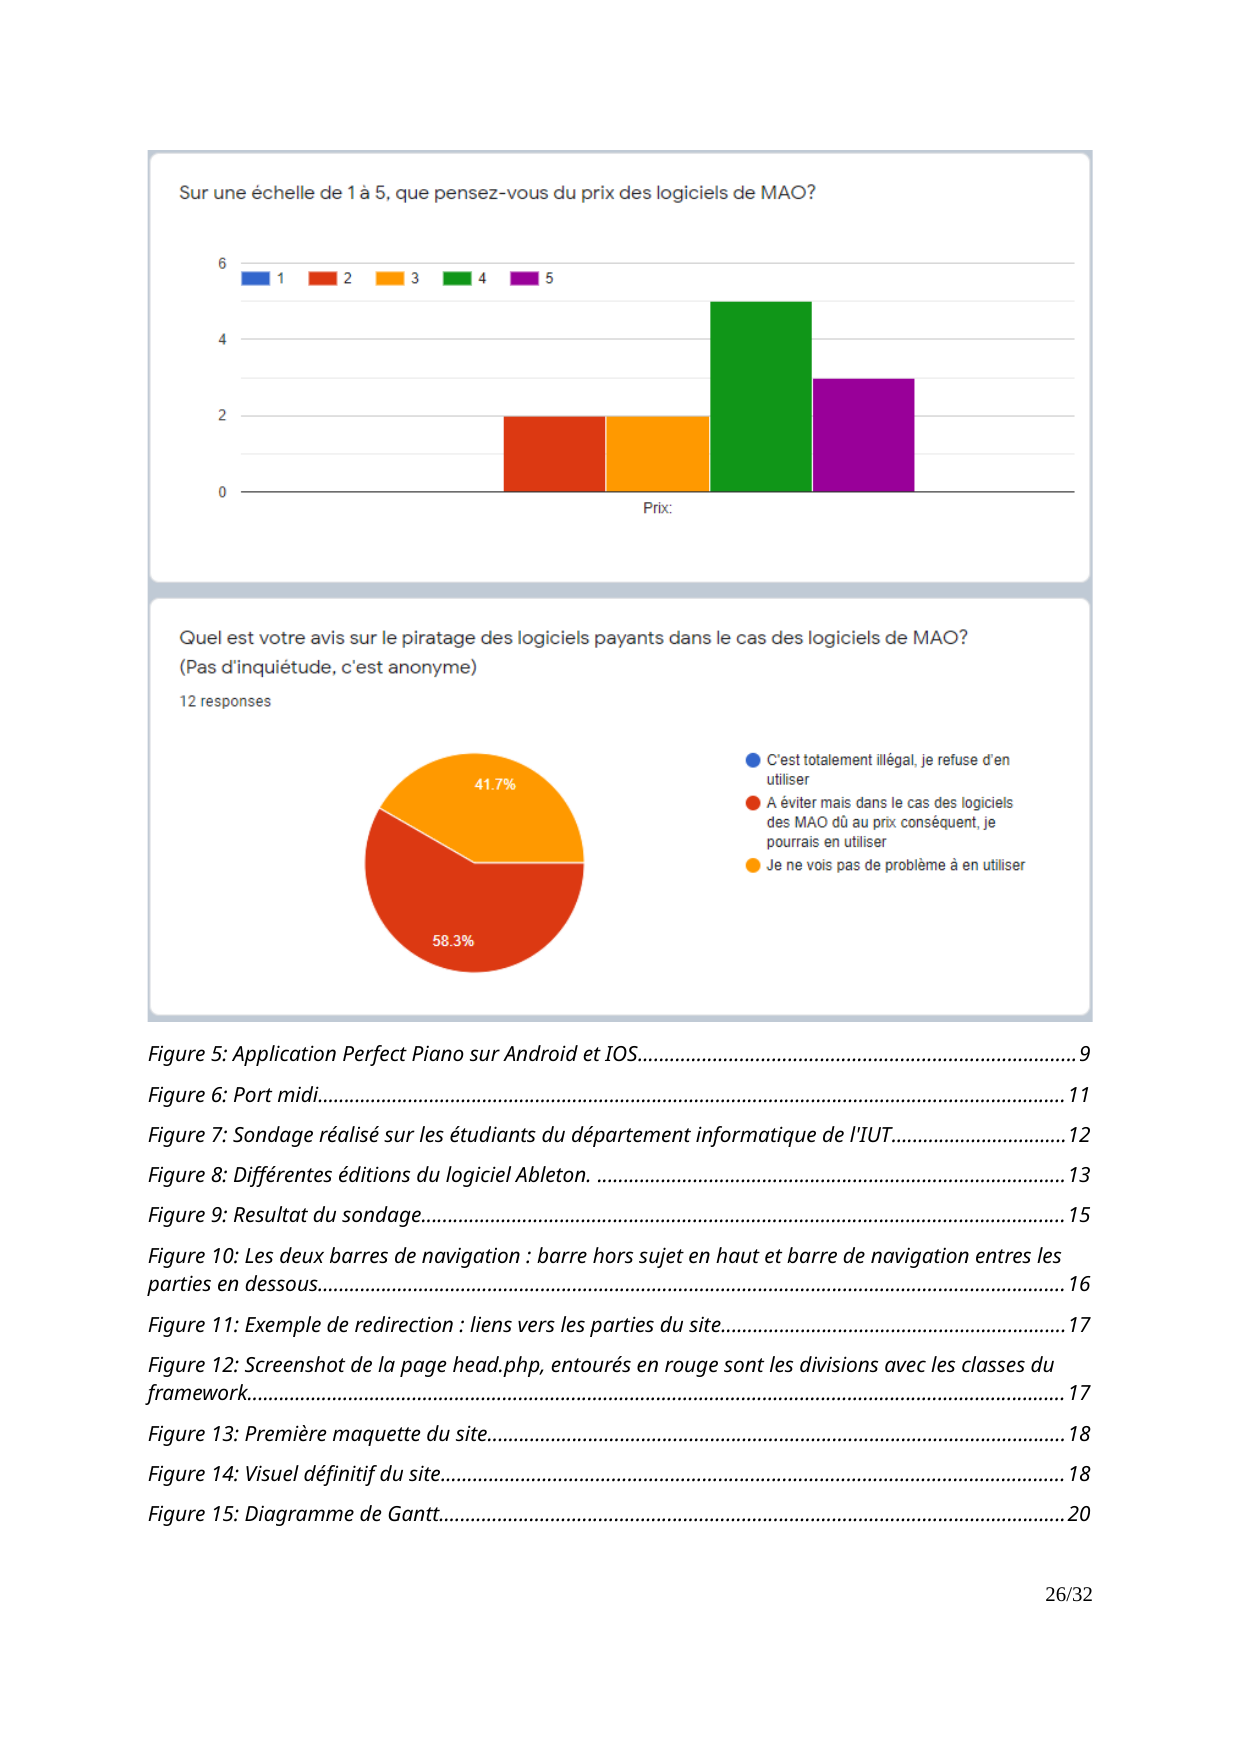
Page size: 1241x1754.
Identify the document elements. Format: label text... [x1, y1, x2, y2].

text Figure 12: Screenshot de la page head.php, entourés en rouge sont les divisions avec les classes du framework 17 [148, 1350, 1093, 1407]
text Figure 11: Exemple de redirection : liens vers les parties du site 17 [148, 1310, 1093, 1338]
text Figure 7: Sondage réalisé sur les étudiants du département informatique de l'IUT 12 [148, 1120, 1093, 1148]
text Figure 15: Diagramme de Gantt 20 [148, 1499, 1093, 1528]
text Figure 14: Visuel définitif du site 18 [148, 1459, 1093, 1487]
text Figure 13: Première maquette du site 18 [148, 1419, 1093, 1447]
text Figure 5: Application Perfect Piano sur Android et IOS 9 [148, 1022, 1093, 1068]
picture [147, 150, 1093, 1022]
text Figure 10: Les deux barres de navigation : barre hors sujet en haut et barre de navigation entres les parties en dessous 16 [148, 1241, 1093, 1298]
text Figure 9: Resultat du sondage 15 [148, 1201, 1093, 1229]
text Figure 8: Différentes éditions du logiciel Ableton. 13 [148, 1160, 1093, 1189]
text Figure 6: Port midi. 11 [148, 1080, 1093, 1108]
